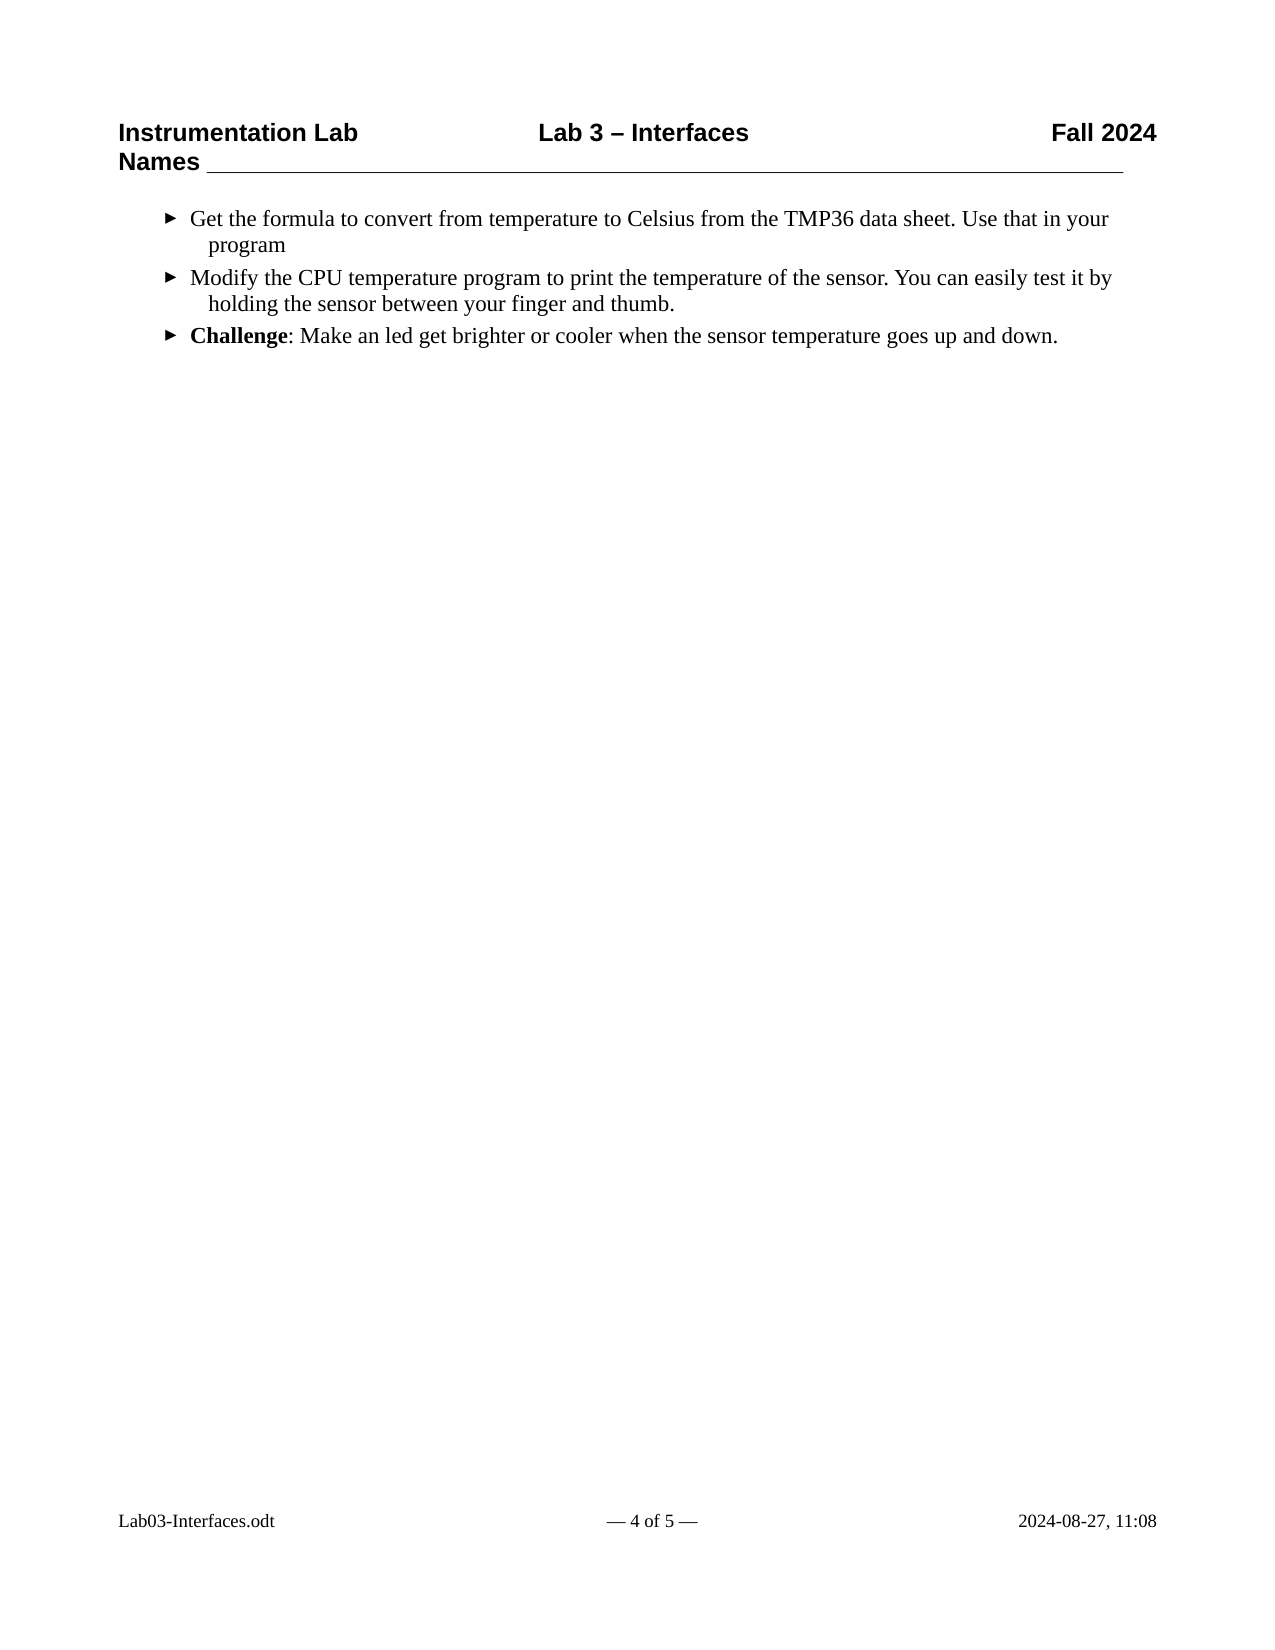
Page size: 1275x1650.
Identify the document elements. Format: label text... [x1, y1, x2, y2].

list Modify the CPU temperature program to print the temperature of the sensor. You can easily test it by holding the sensor between your finger and thumb. [163, 264, 1157, 317]
list Get the formula to convert from temperature to Celsius from the TMP36 data sheet. Use that in your program [163, 205, 1157, 258]
list Challenge: Make an led get brighter or cooler when the sensor temperature goes up and down. [163, 323, 1157, 349]
